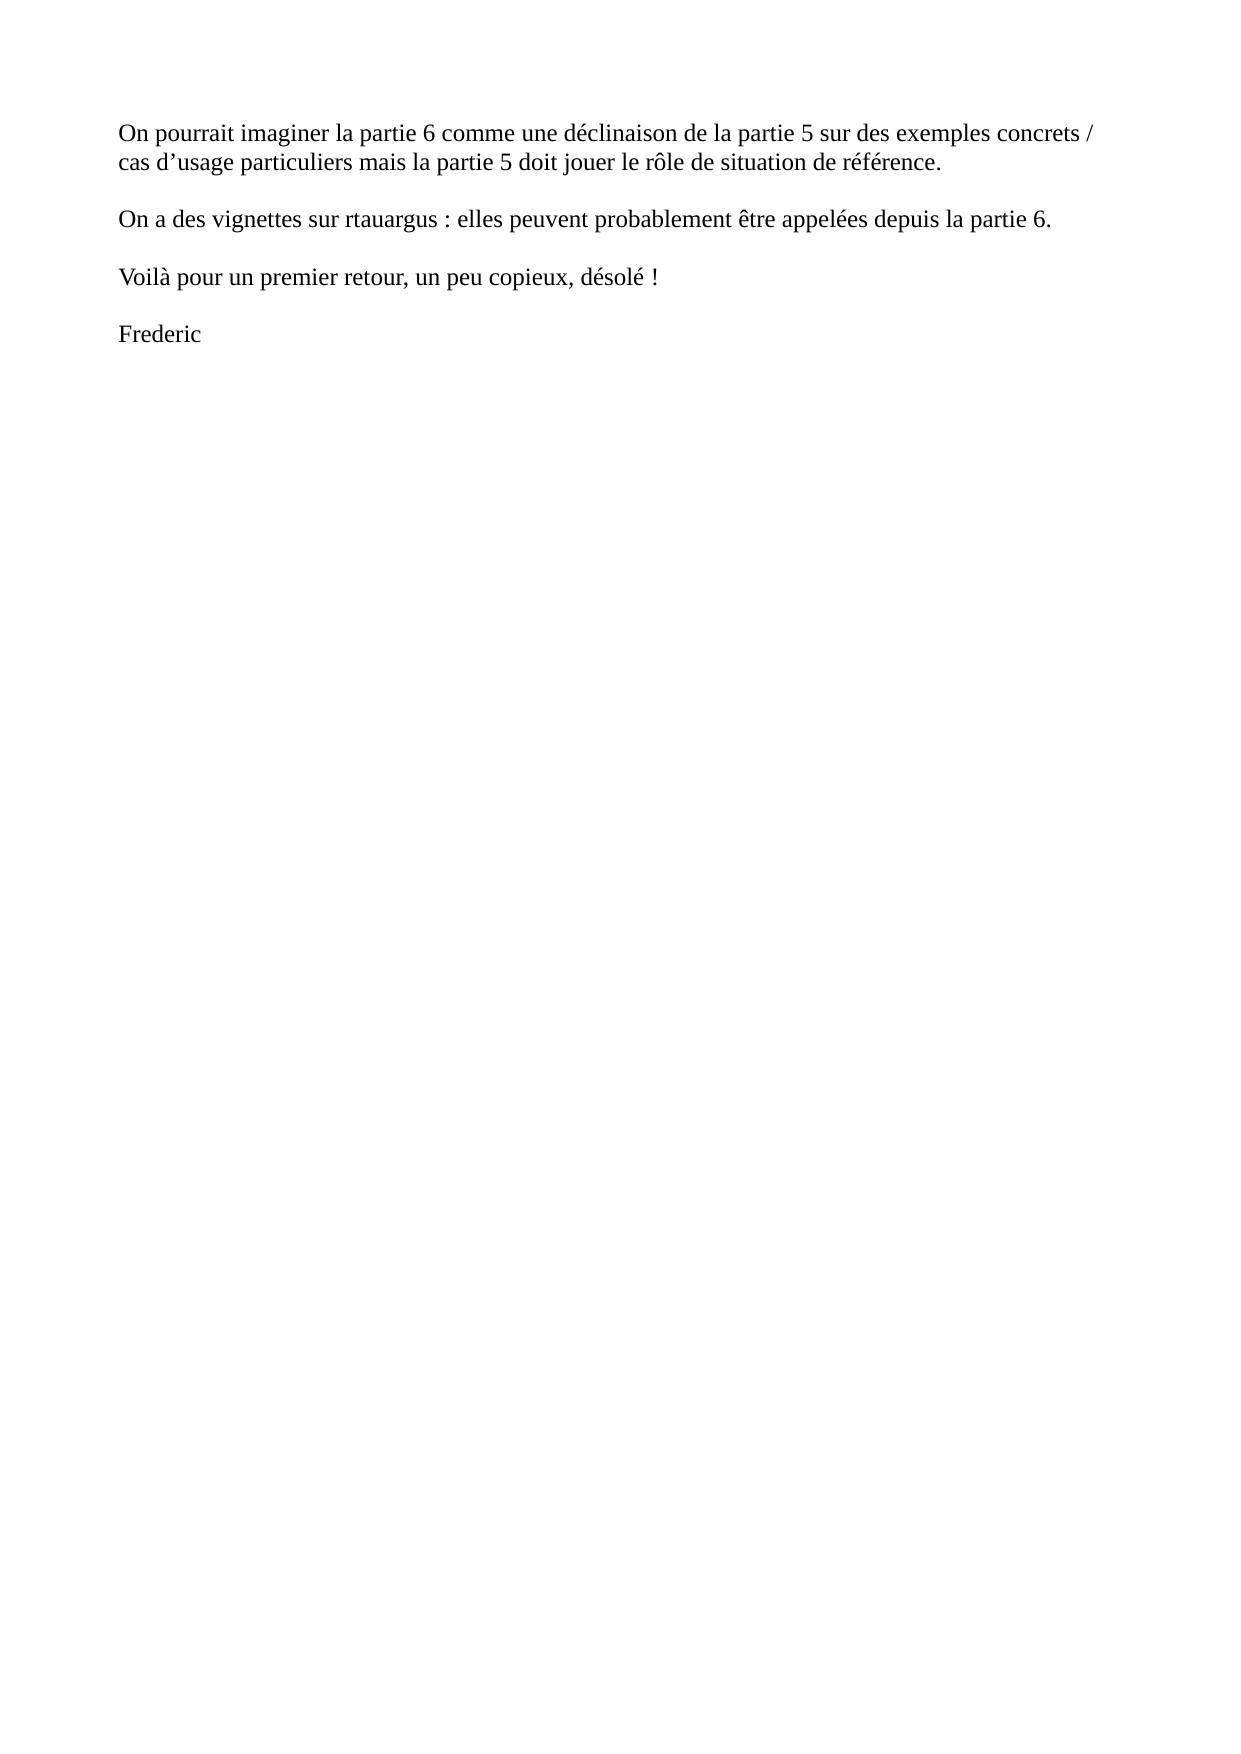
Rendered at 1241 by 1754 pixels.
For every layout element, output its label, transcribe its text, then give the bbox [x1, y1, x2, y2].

text Frederic [118, 319, 1122, 348]
text On pourrait imaginer la partie 6 comme une déclinaison de la partie 5 sur des exemples concrets / cas d’usage particuliers mais la partie 5 doit jouer le rôle de situation de référence. [118, 118, 1122, 176]
text Voilà pour un premier retour, un peu copieux, désolé ! [118, 262, 1122, 291]
text On a des vignettes sur rtauargus : elles peuvent probablement être appelées depuis la partie 6. [118, 204, 1122, 233]
